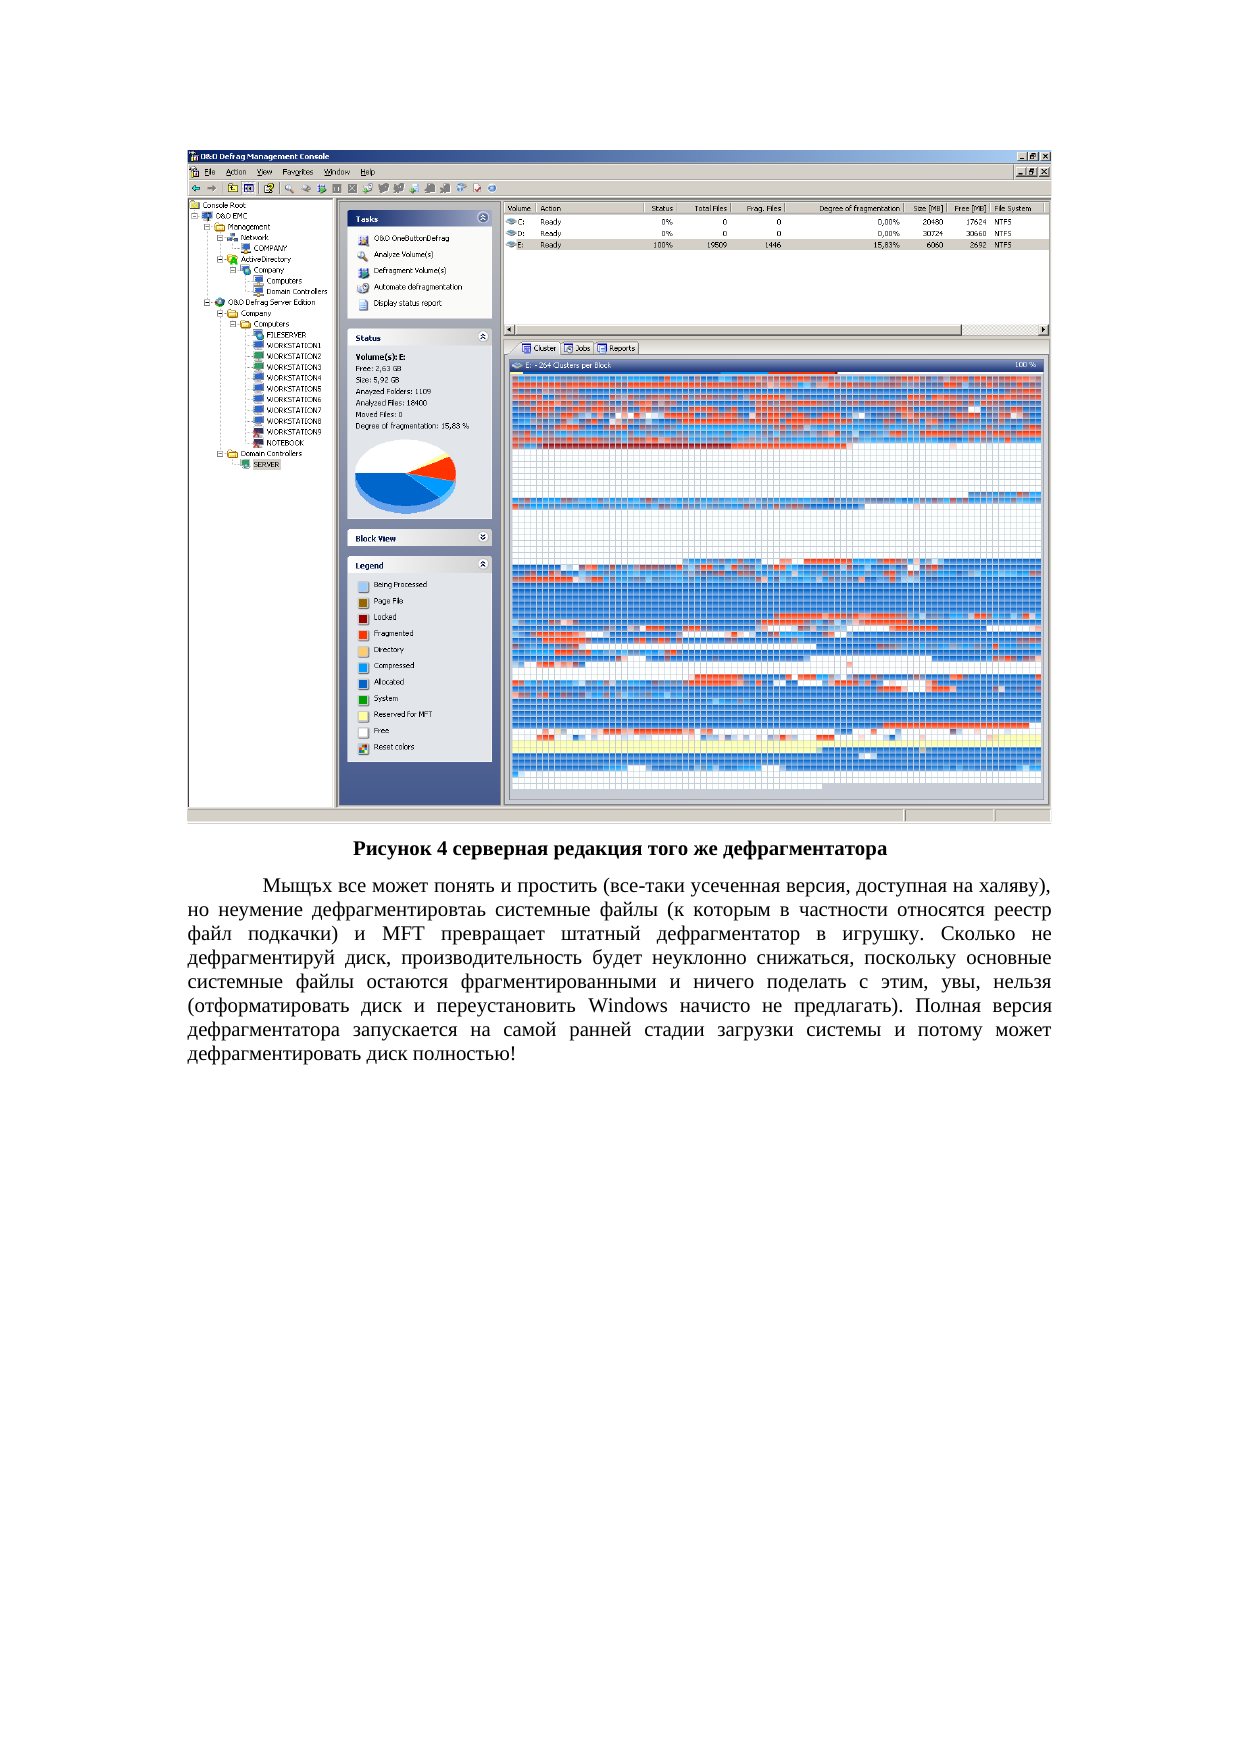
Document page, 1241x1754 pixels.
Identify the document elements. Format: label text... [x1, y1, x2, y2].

text Мыщъх все может понять и простить (все-таки усеченная версия, доступная на халяву), но неумение дефрагментировтаь системные файлы (к которым в частности относятся реестр файл подкачки) и MFT превращает штатный дефрагментатор в игрушку. Сколько не дефрагментируй диск, производительность будет неуклонно снижаться, поскольку основные системные файлы остаются фрагментированными и ничего поделать с этим, увы, нельзя (отформатировать диск и переустановить Windows начисто не предлагать). Полная версия дефрагментатора запускается на самой ранней стадии загрузки системы и потому может дефрагментировать диск полностью! [187, 873, 1053, 1065]
text Рисунок 4 серверная редакция того же дефрагментатора [187, 836, 1053, 860]
picture [187, 150, 1052, 824]
